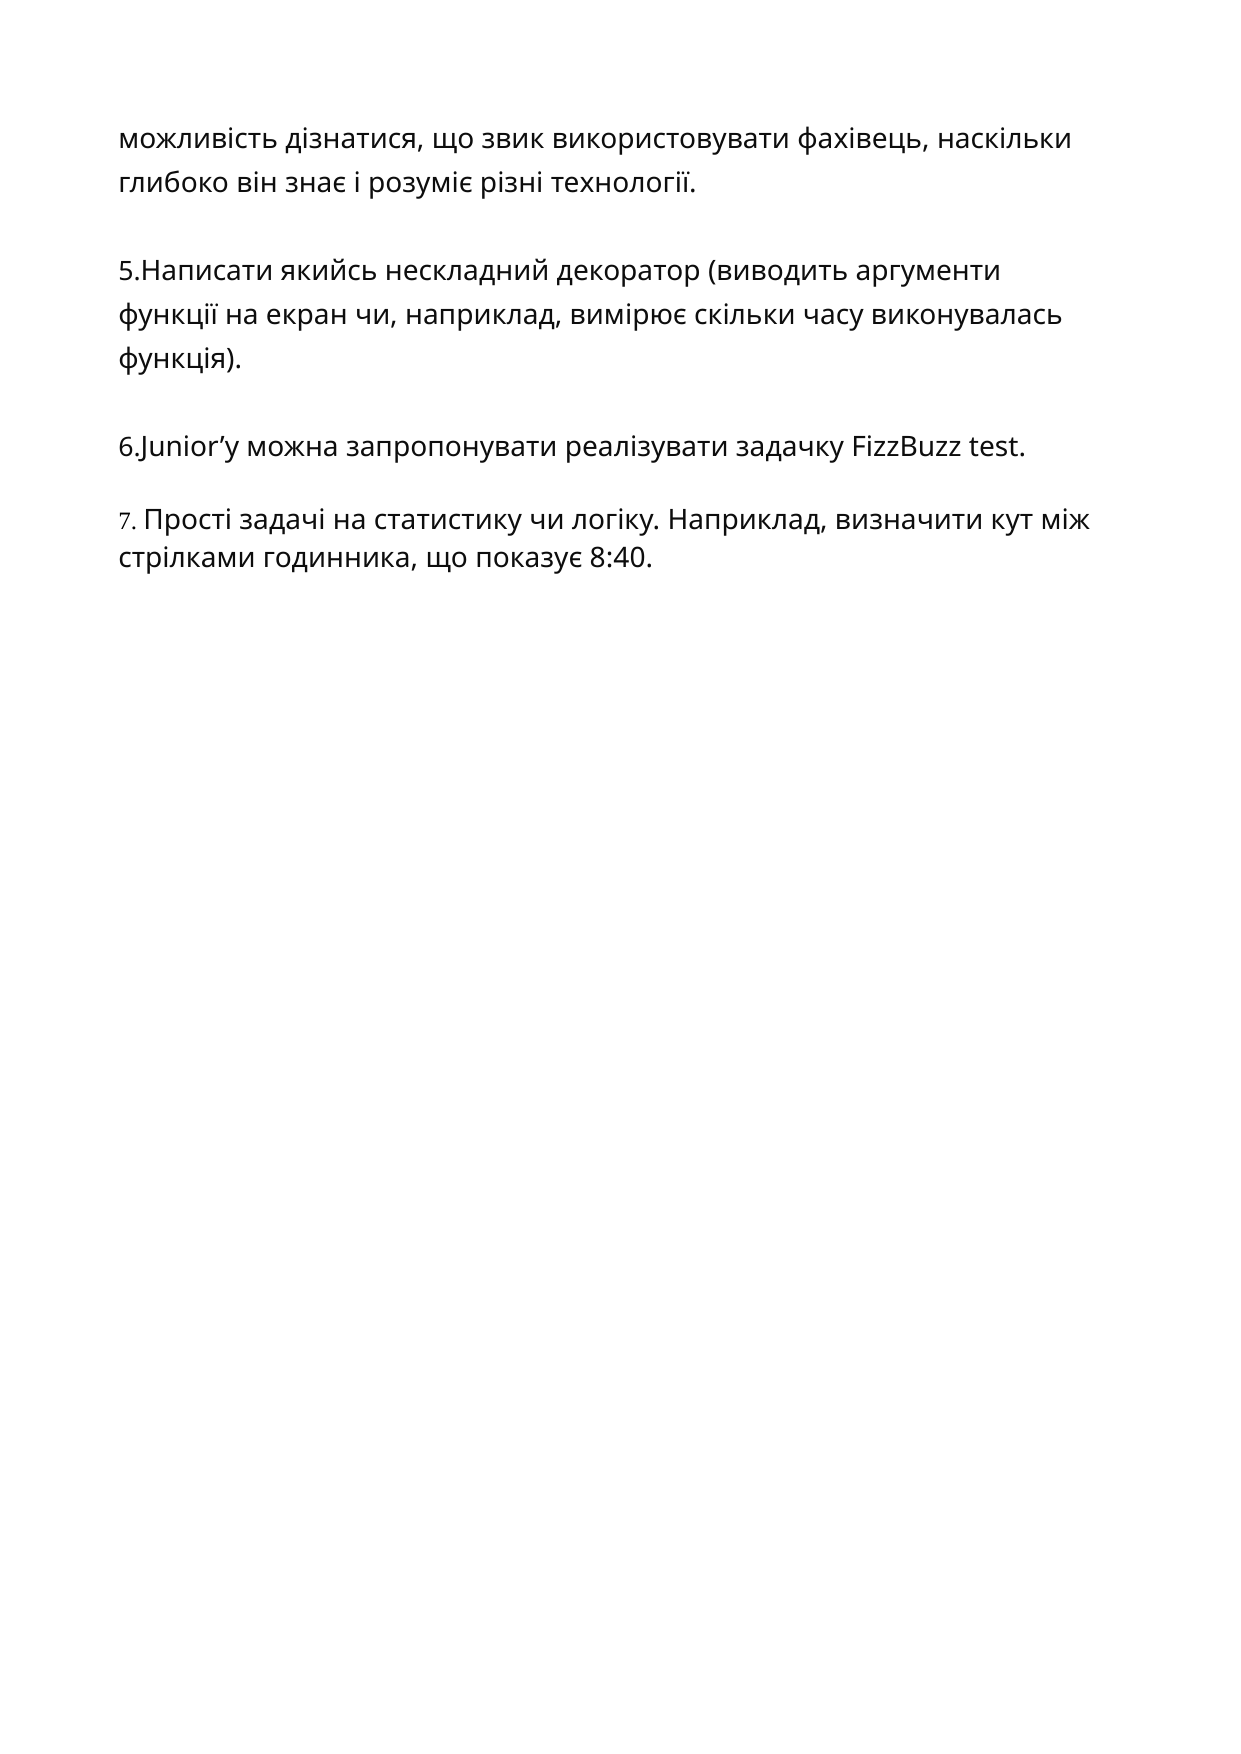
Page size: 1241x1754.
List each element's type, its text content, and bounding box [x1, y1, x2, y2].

text можливість дізнатися, що звик використовувати фахівець, наскільки глибоко він знає і розуміє різні технології. [118, 118, 1106, 201]
text 6.Junior’у можна запропонувати реалізувати задачку FizzBuzz test. [118, 427, 1106, 465]
text 7. Прості задачі на статистику чи логіку. Наприклад, визначити кут між стрілками годинника, що показує 8:40. [118, 499, 1122, 576]
text 5.Написати якийсь нескладний декоратор (виводить аргументи функції на екран чи, наприклад, вимірює скільки часу виконувалась функція). [118, 250, 1106, 377]
